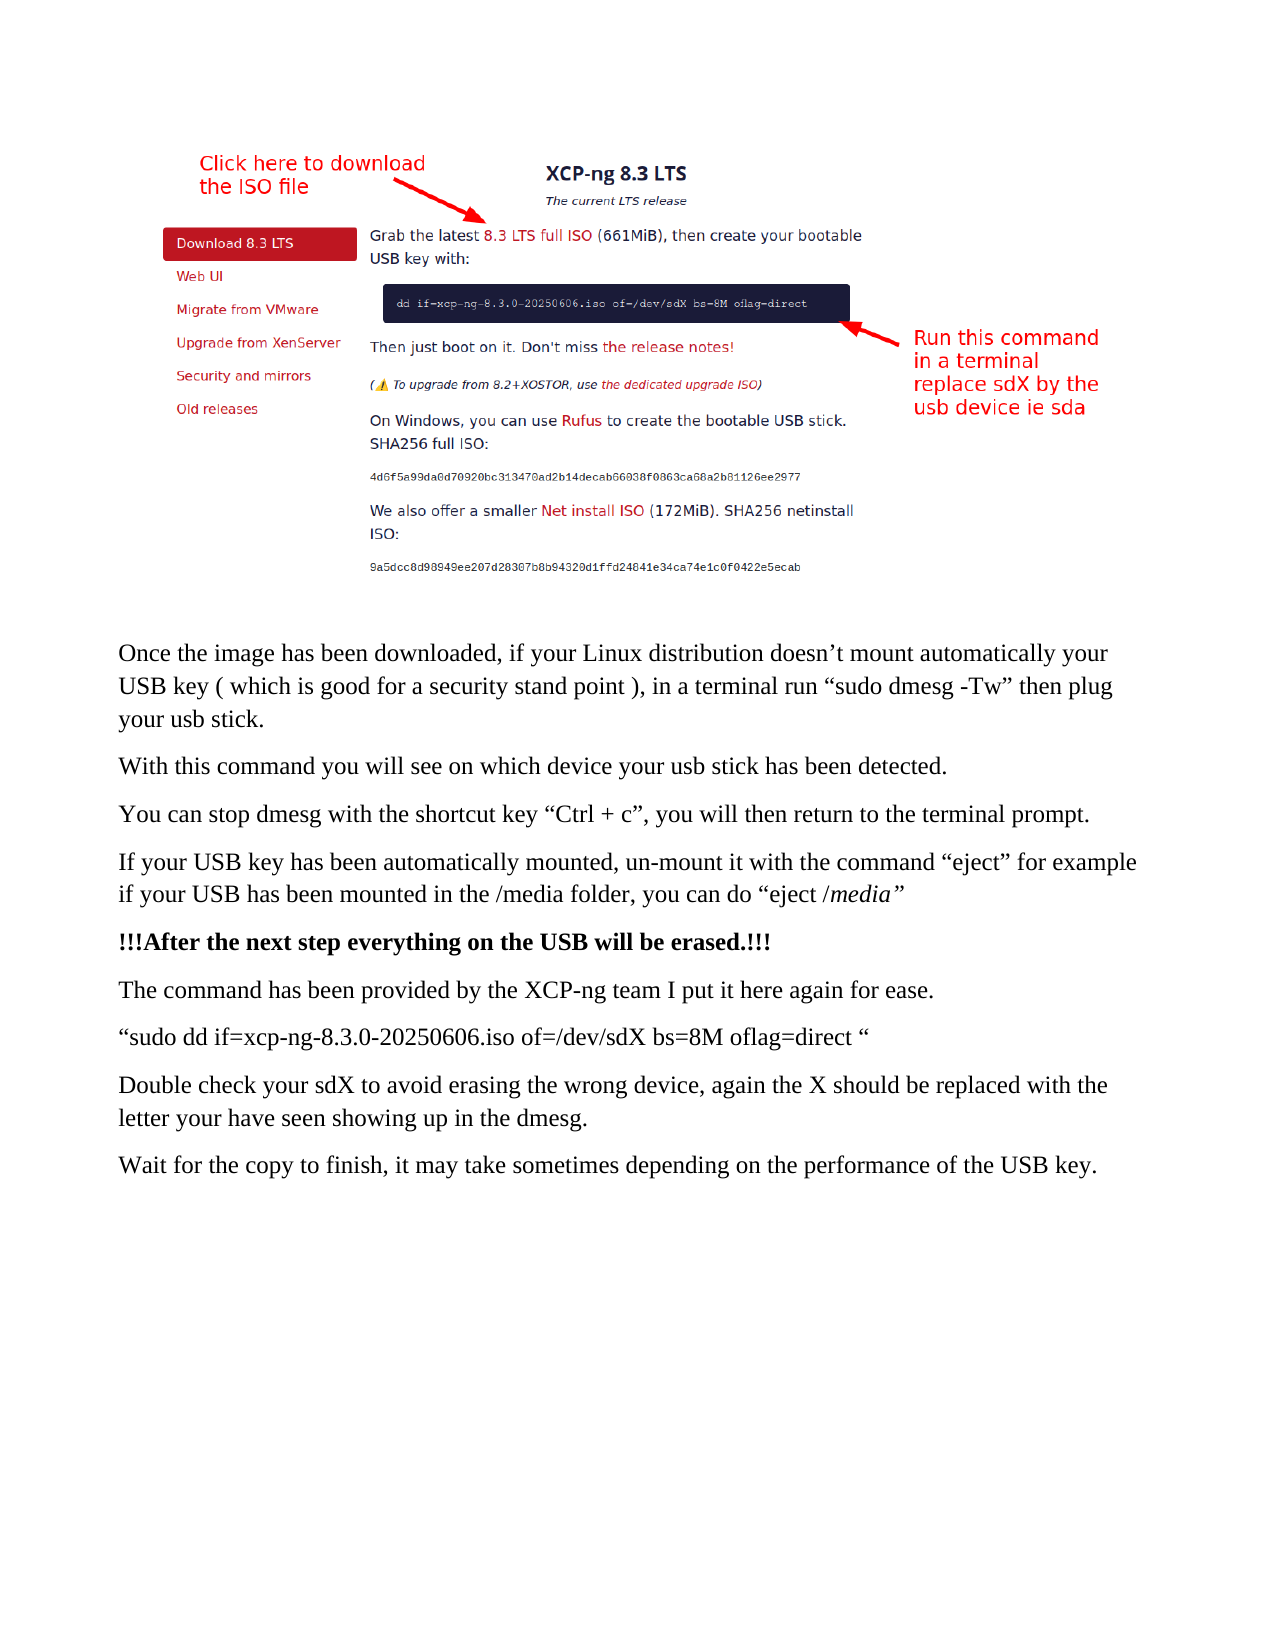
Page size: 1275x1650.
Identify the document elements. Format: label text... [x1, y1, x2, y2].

text Wait for the copy to finish, it may take sometimes depending on the performance of the USB key. [118, 1151, 1157, 1179]
text !!!After the next step everything on the USB will be erased.!!! [118, 927, 1157, 956]
text You can stop dmesg with the shortcut key “Ctrl + c”, you will then return to the terminal prompt. [118, 799, 1157, 828]
text “sudo dd if=xcp-ng-8.3.0-20250606.iso of=/dev/sdX bs=8M oflag=direct “ [118, 1022, 1157, 1051]
text Once the image has been downloaded, if your Linux distribution doesn’t mount automatically your USB key ( which is good for a security stand point ), in a terminal run “sudo dmesg -Tw” then plug your usb stick. [118, 638, 1157, 732]
text Double check your sdX to avoid erasing the wrong device, again the X should be replaced with the letter your have seen showing up in the dmesg. [118, 1070, 1157, 1132]
text If your USB key has been automatically mounted, un-mount it with the command “eject” for example if your USB has been mounted in the /media folder, you can do “eject /media” [118, 847, 1157, 908]
text The command has been provided by the XCP-ng team I put it here again for ease. [118, 975, 1157, 1003]
text With this command you will see on which device your usb stick has been detected. [118, 751, 1157, 780]
picture [118, 118, 1157, 586]
